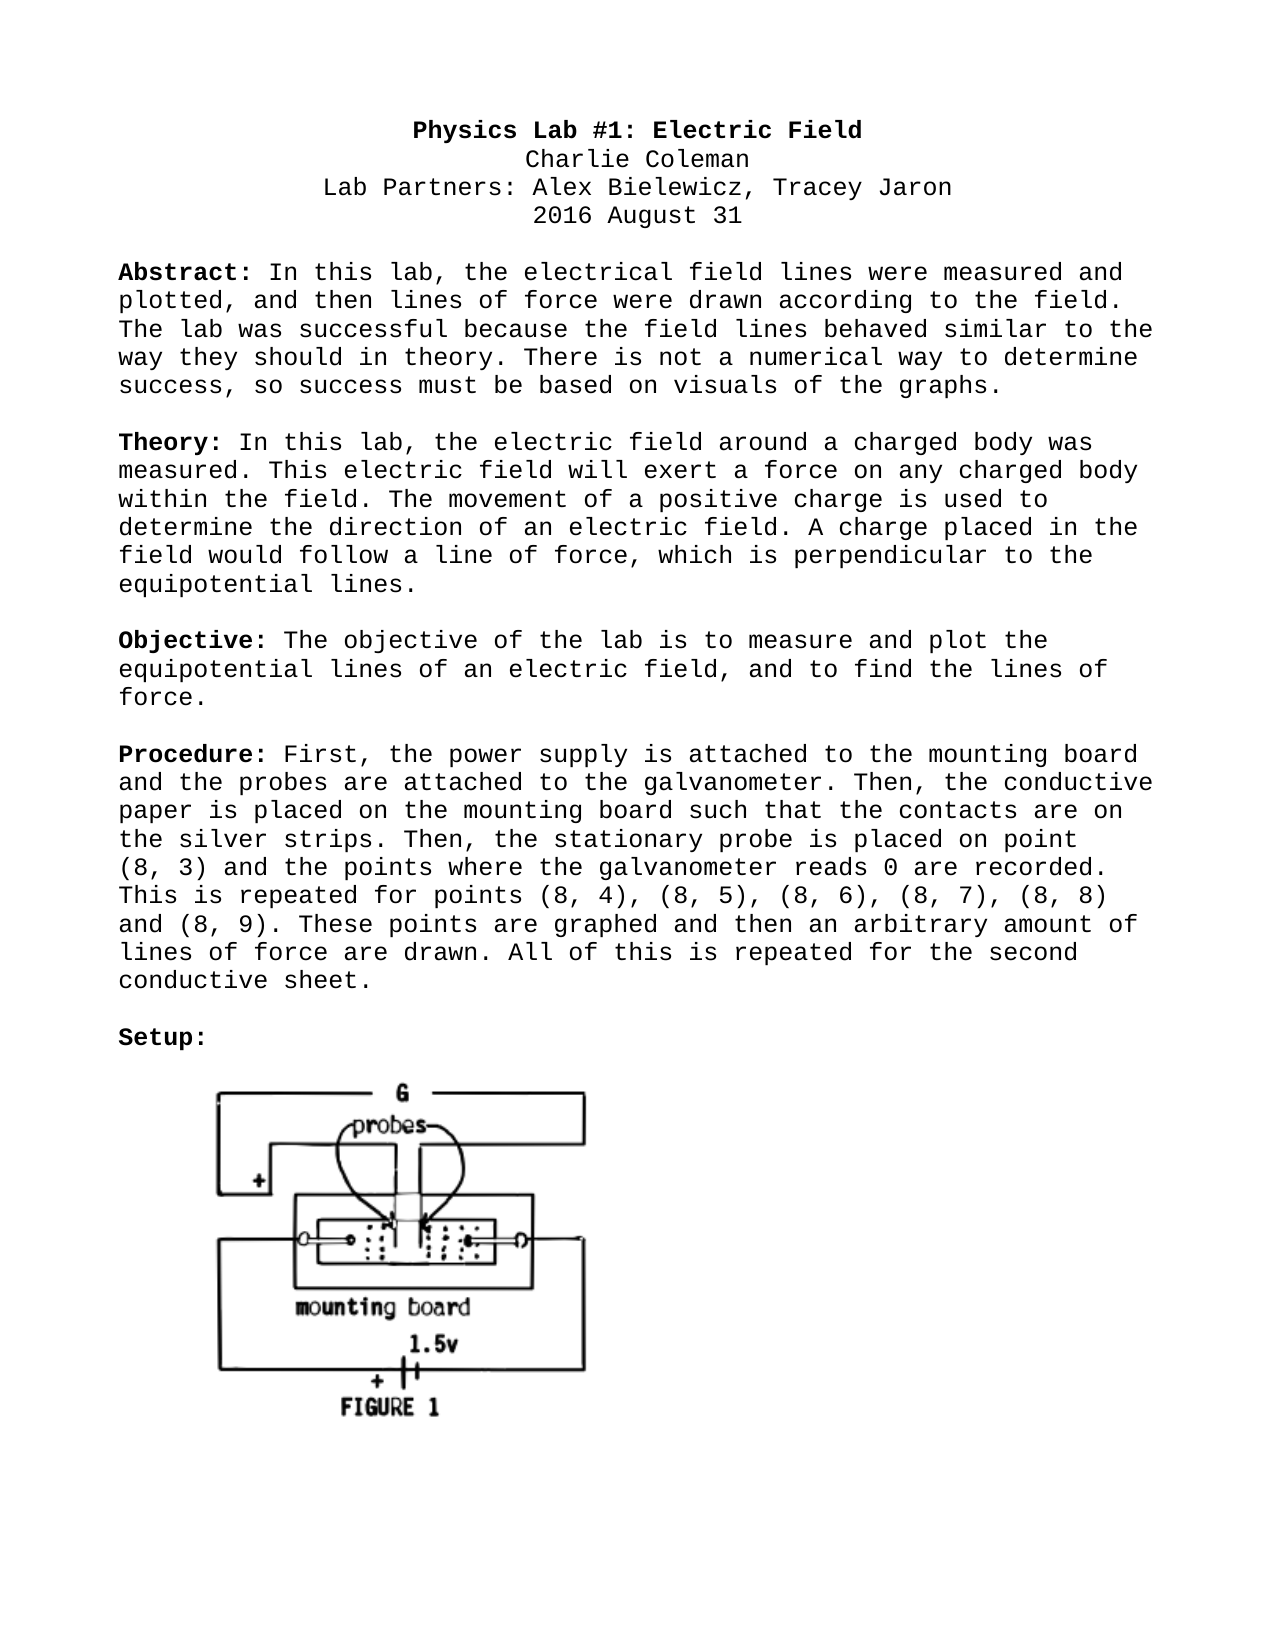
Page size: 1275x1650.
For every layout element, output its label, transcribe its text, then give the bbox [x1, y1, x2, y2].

text Charlie Coleman [118, 146, 1157, 175]
text Physics Lab #1: Electric Field [118, 118, 1157, 146]
text Setup: [118, 1025, 1157, 1053]
text Lab Partners: Alex Bielewicz, Tracey Jaron [118, 175, 1157, 203]
text Theory: In this lab, the electric field around a charged body was measured. This electric field will exert a force on any charged body within the field. The movement of a positive charge is used to determine the direction of an electric field. A charge placed in the field would follow a line of force, which is perpendicular to the equipotential lines. [118, 430, 1157, 600]
text Procedure: First, the power supply is attached to the mounting board and the probes are attached to the galvanometer. Then, the conductive paper is placed on the mounting board such that the contacts are on the silver strips. Then, the stationary probe is placed on point (8, 3) and the points where the galvanometer reads 0 are recorded. This is repeated for points (8, 4), (8, 5), (8, 6), (8, 7), (8, 8) and (8, 9). These points are graphed and then an arbitrary amount of lines of force are drawn. All of this is repeated for the second conductive sheet. [118, 741, 1157, 996]
text Abstract: In this lab, the electrical field lines were measured and plotted, and then lines of force were drawn according to the field. The lab was successful because the field lines behaved similar to the way they should in theory. There is not a numerical way to determine success, so success must be based on visuals of the graphs. [118, 260, 1157, 401]
picture [192, 1073, 616, 1442]
text Objective: The objective of the lab is to measure and plot the equipotential lines of an electric field, and to find the lines of force. [118, 628, 1157, 713]
text 2016 August 31 [118, 203, 1157, 231]
